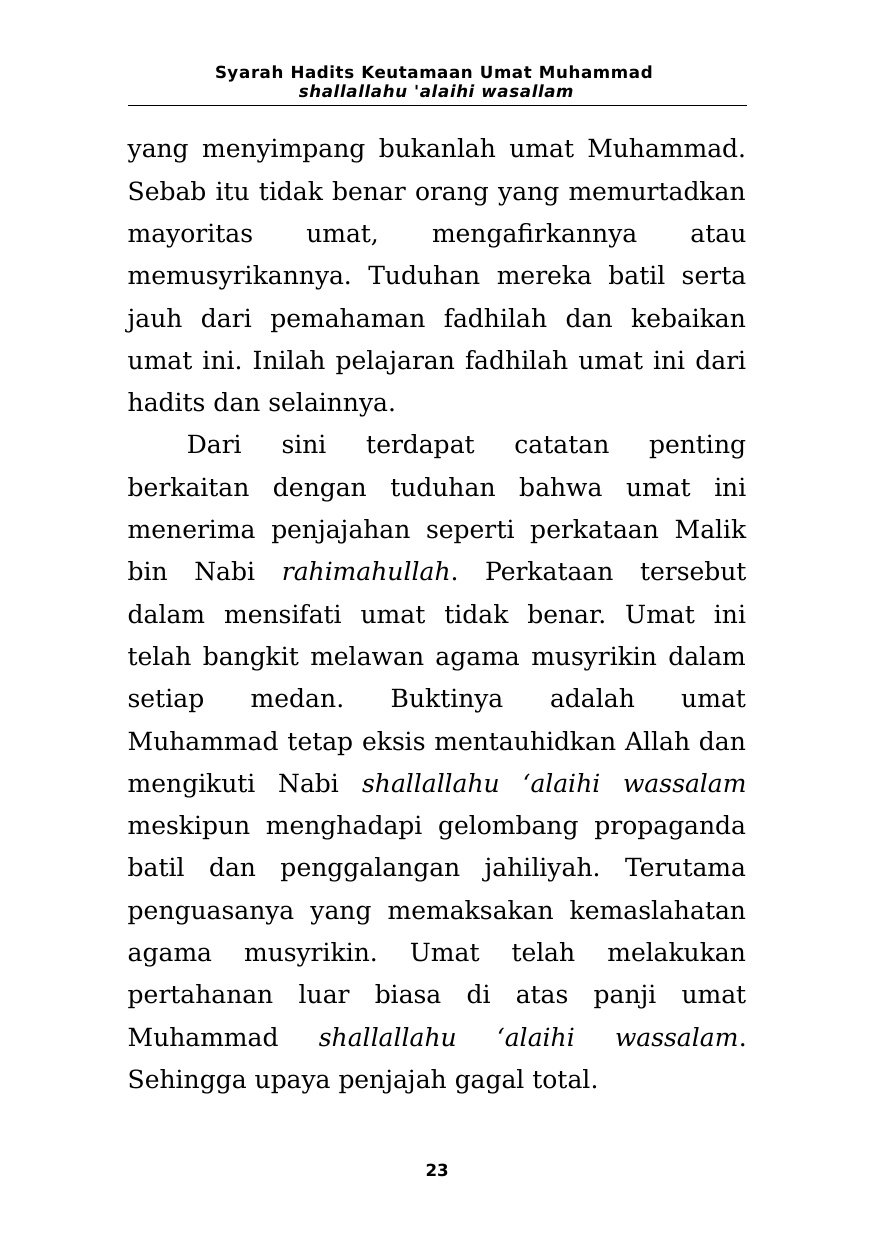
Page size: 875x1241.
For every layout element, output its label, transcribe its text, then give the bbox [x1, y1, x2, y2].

text yang menyimpang bukanlah umat Muhammad. Sebab itu tidak benar orang yang memurtadkan mayoritas umat, mengafirkannya atau memusyrikannya. Tuduhan mereka batil serta jauh dari pemahaman fadhilah dan kebaikan umat ini. Inilah pelajaran fadhilah umat ini dari hadits dan selainnya. [127, 134, 747, 417]
text Dari sini terdapat catatan penting berkaitan dengan tuduhan bahwa umat ini menerima penjajahan seperti perkataan Malik bin Nabi rahimahullah. Perkataan tersebut dalam mensifati umat tidak benar. Umat ini telah bangkit melawan agama musyrikin dalam setiap medan. Buktinya adalah umat Muhammad tetap eksis mentauhidkan Allah dan mengikuti Nabi shallallahu ‘alaihi wassalam meskipun menghadapi gelombang propaganda batil dan penggalangan jahiliyah. Terutama penguasanya yang memaksakan kemaslahatan agama musyrikin. Umat telah melakukan pertahanan luar biasa di atas panji umat Muhammad shallallahu ‘alaihi wassalam. Sehingga upaya penjajah gagal total. [127, 431, 747, 1094]
